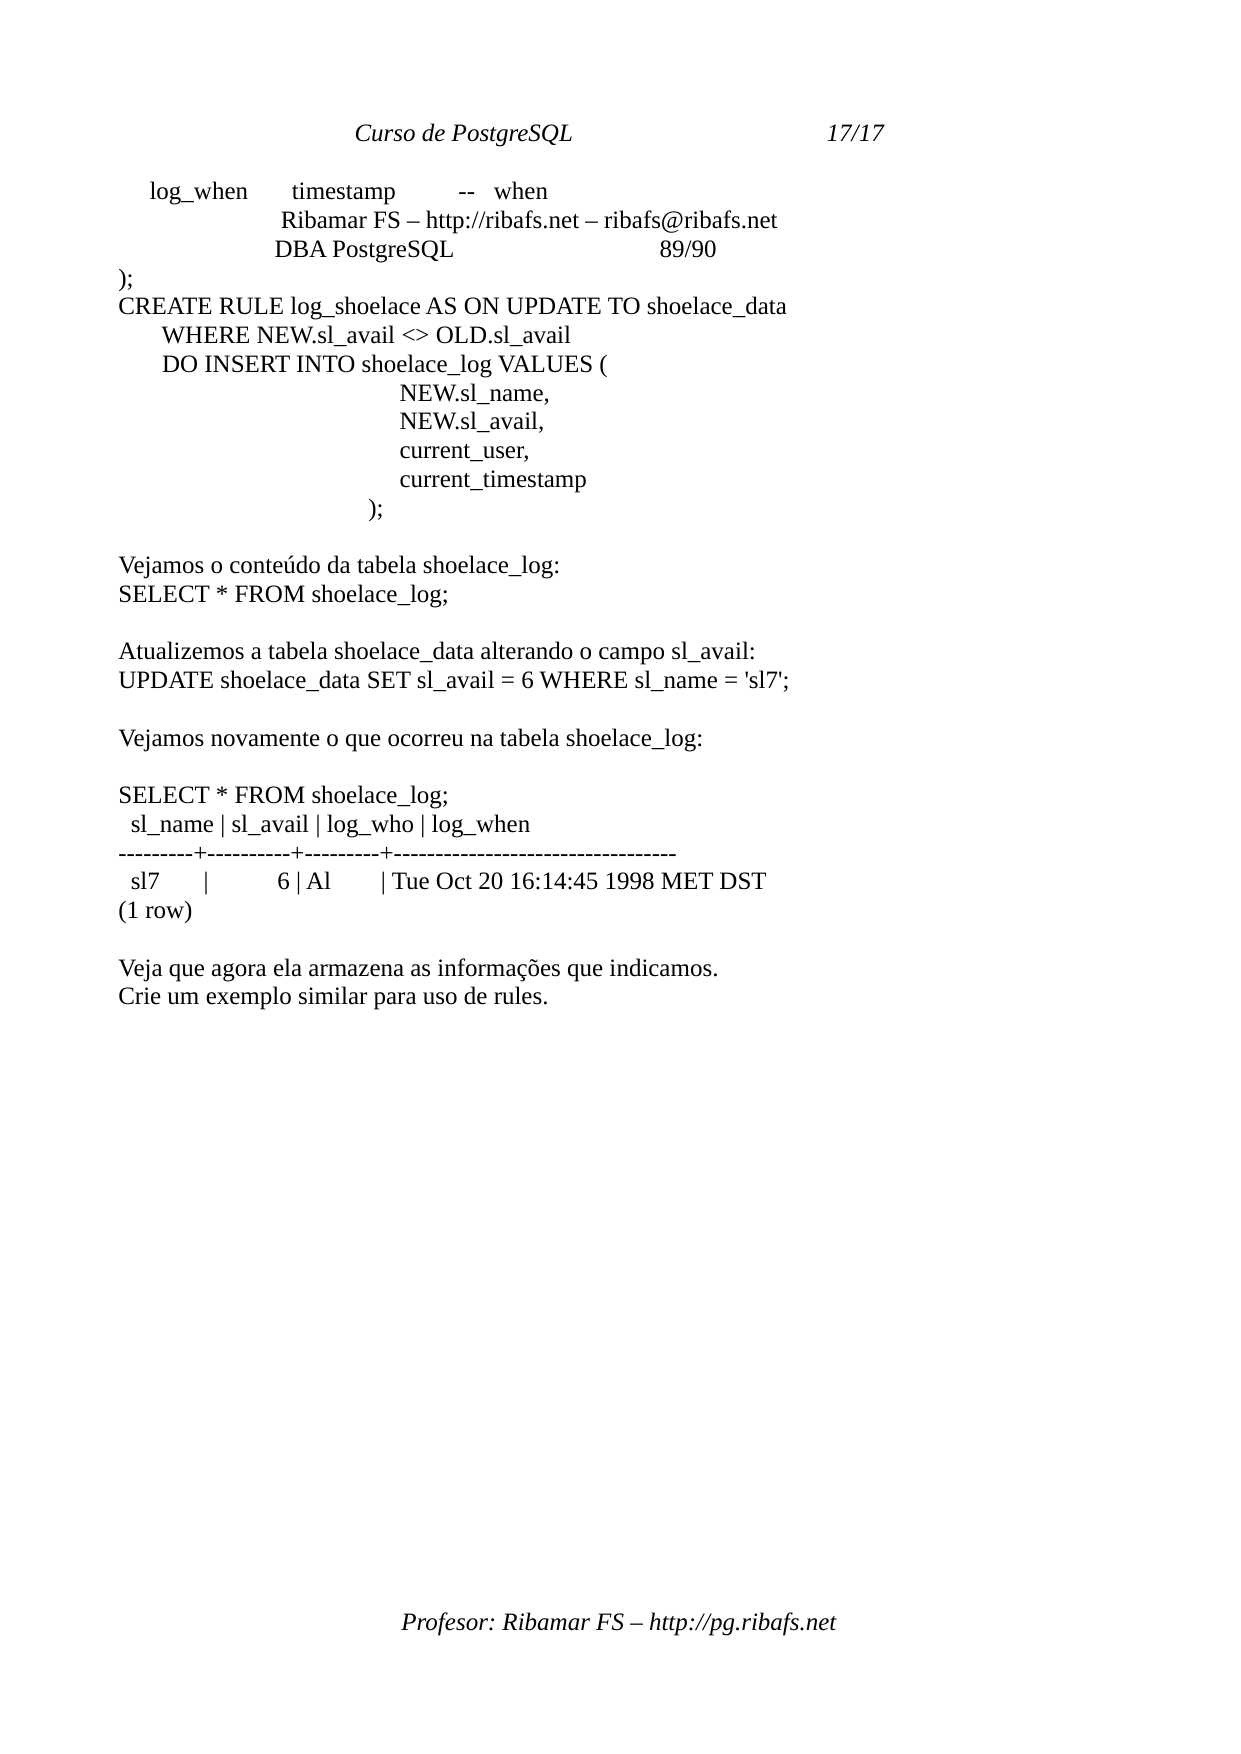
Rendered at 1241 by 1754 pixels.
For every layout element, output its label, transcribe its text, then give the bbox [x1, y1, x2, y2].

text CREATE RULE log_shoelace AS ON UPDATE TO shoelace_data [118, 291, 1122, 320]
text Veja que agora ela armazena as informações que indicamos. [118, 953, 1122, 981]
text current_timestamp [118, 464, 1122, 493]
text Atualizemos a tabela shoelace_data alterando o campo sl_avail: [118, 636, 1122, 665]
text sl_name | sl_avail | log_who | log_when [118, 809, 1122, 838]
text DBA PostgreSQL 89/90 [118, 234, 1122, 263]
text Vejamos novamente o que ocorreu na tabela shoelace_log: [118, 723, 1122, 751]
text NEW.sl_name, [118, 378, 1122, 406]
text UPDATE shoelace_data SET sl_avail = 6 WHERE sl_name = 'sl7'; [118, 665, 1122, 694]
text Ribamar FS – http://ribafs.net – ribafs@ribafs.net [118, 205, 1122, 234]
text SELECT * FROM shoelace_log; [118, 780, 1122, 809]
text ); [118, 263, 1122, 291]
text ---------+----------+---------+---------------------------------- [118, 838, 1122, 866]
text log_when timestamp -- when [118, 176, 1122, 205]
text NEW.sl_avail, [118, 406, 1122, 435]
text ); [118, 493, 1122, 521]
text SELECT * FROM shoelace_log; [118, 579, 1122, 608]
text (1 row) [118, 895, 1122, 924]
text Crie um exemplo similar para uso de rules. [118, 981, 1122, 1010]
text current_user, [118, 435, 1122, 464]
text Vejamos o conteúdo da tabela shoelace_log: [118, 550, 1122, 579]
text sl7 | 6 | Al | Tue Oct 20 16:14:45 1998 MET DST [118, 866, 1122, 895]
text DO INSERT INTO shoelace_log VALUES ( [118, 349, 1122, 378]
text WHERE NEW.sl_avail <> OLD.sl_avail [118, 320, 1122, 349]
